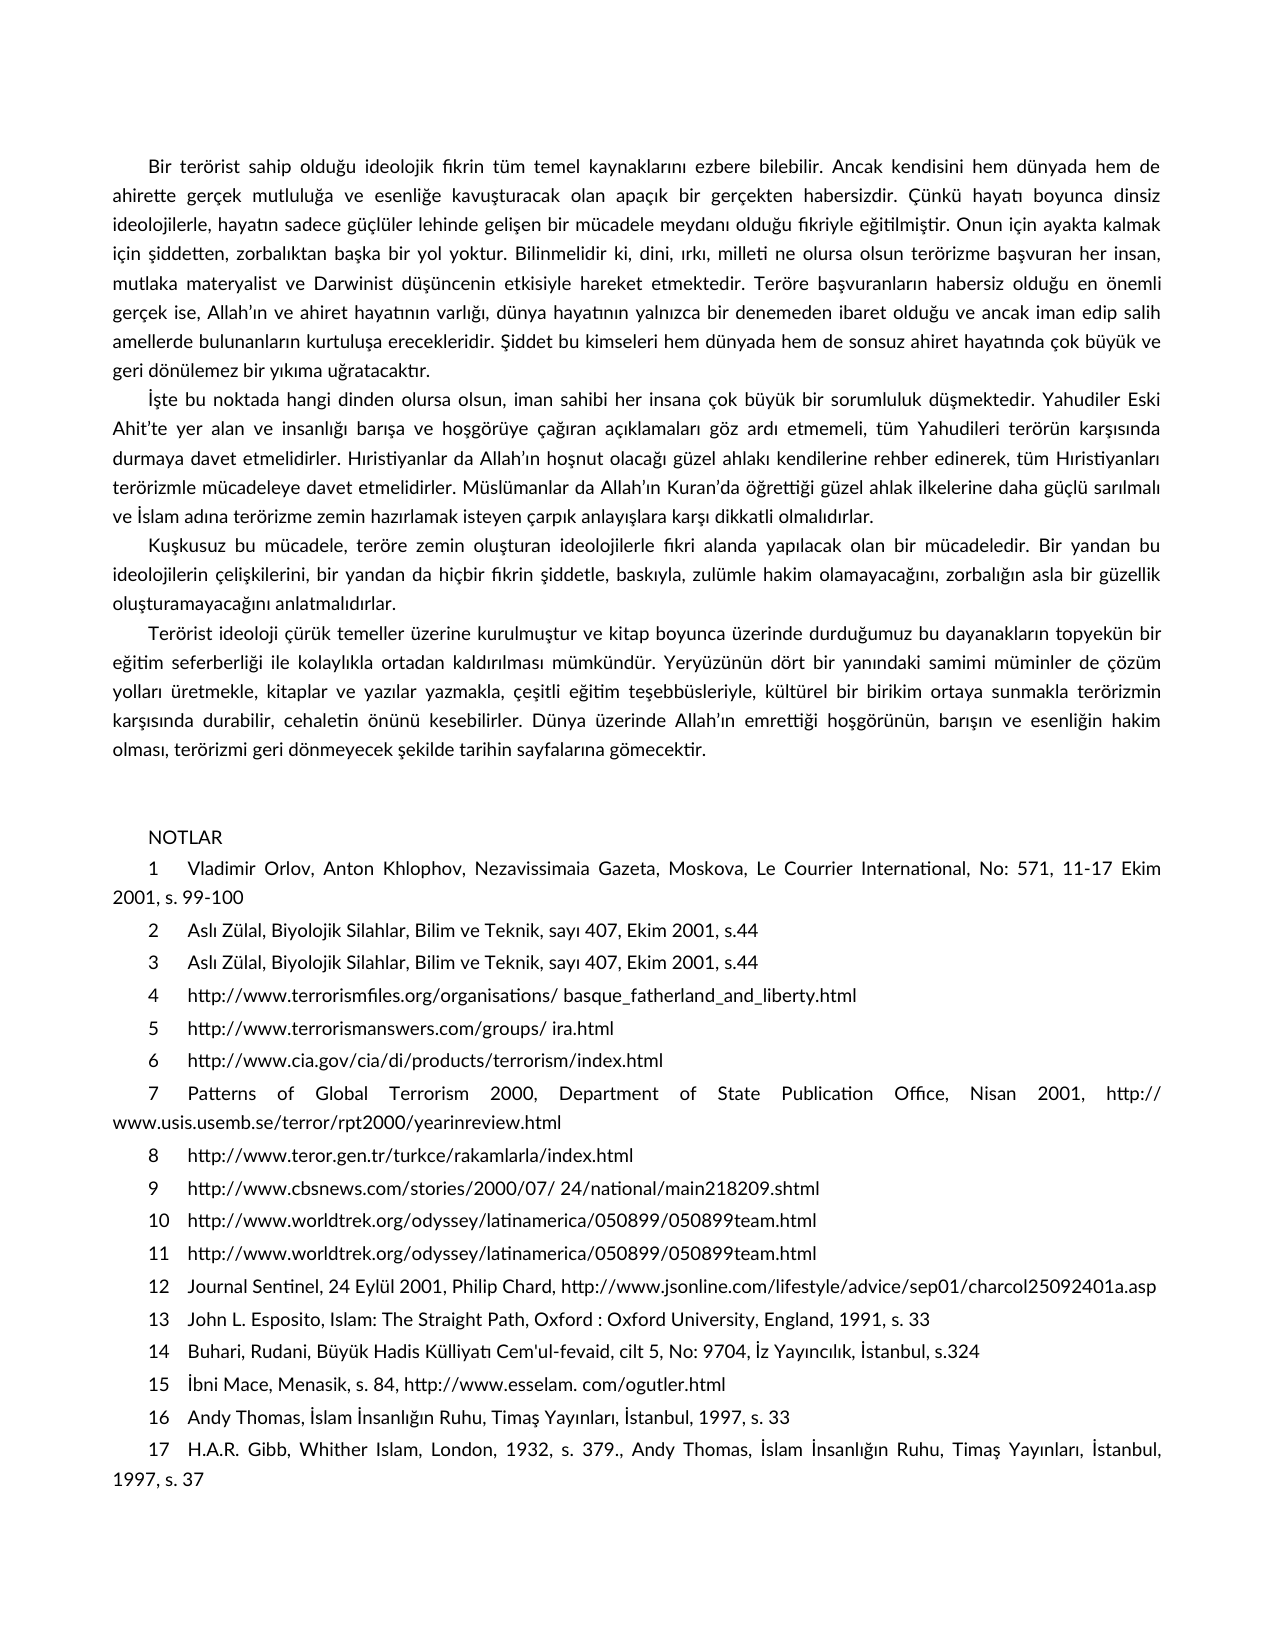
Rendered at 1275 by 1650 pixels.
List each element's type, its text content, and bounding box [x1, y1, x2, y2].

text Terörist ideoloji çürük temeller üzerine kurulmuştur ve kitap boyunca üzerinde durduğumuz bu dayanakların topyekün bir eğitim seferberliği ile kolaylıkla ortadan kaldırılması mümkündür. Yeryüzünün dört bir yanındaki samimi müminler de çözüm yolları üretmekle, kitaplar ve yazılar yazmakla, çeşitli eğitim teşebbüsleriyle, kültürel bir birikim ortaya sunmakla terörizmin karşısında durabilir, cehaletin önünü kesebilirler. Dünya üzerinde Allah’ın emrettiği hoşgörünün, barışın ve esenliğin hakim olması, terörizmi geri dönmeyecek şekilde tarihin sayfalarına gömecektir. [112, 617, 1162, 762]
text 6 http://www.cia.gov/cia/di/products/terrorism/index.html [112, 1044, 1162, 1074]
text 15 İbni Mace, Menasik, s. 84, http://www.esselam. com/ogutler.html [112, 1368, 1162, 1397]
text 5 http://www.terrorismanswers.com/groups/ ira.html [112, 1012, 1162, 1041]
text 7 Patterns of Global Terrorism 2000, Department of State Publication Office, Nisan 2001, http:// www.usis.usemb.se/terror/rpt2000/yearinreview.html [112, 1077, 1162, 1136]
text 8 http://www.teror.gen.tr/turkce/rakamlarla/index.html [112, 1139, 1162, 1168]
text 12 Journal Sentinel, 24 Eylül 2001, Philip Chard, http://www.jsonline.com/lifestyle/advice/sep01/charcol25092401a.asp [112, 1270, 1162, 1299]
text Bir terörist sahip olduğu ideolojik fikrin tüm temel kaynaklarını ezbere bilebilir. Ancak kendisini hem dünyada hem de ahirette gerçek mutluluğa ve esenliğe kavuşturacak olan apaçık bir gerçekten habersizdir. Çünkü hayatı boyunca dinsiz ideolojilerle, hayatın sadece güçlüler lehinde gelişen bir mücadele meydanı olduğu fikriyle eğitilmiştir. Onun için ayakta kalmak için şiddetten, zorbalıktan başka bir yol yoktur. Bilinmelidir ki, dini, ırkı, milleti ne olursa olsun terörizme başvuran her insan, mutlaka materyalist ve Darwinist düşüncenin etkisiyle hareket etmektedir. Teröre başvuranların habersiz olduğu en önemli gerçek ise, Allah’ın ve ahiret hayatının varlığı, dünya hayatının yalnızca bir denemeden ibaret olduğu ve ancak iman edip salih amellerde bulunanların kurtuluşa erecekleridir. Şiddet bu kimseleri hem dünyada hem de sonsuz ahiret hayatında çok büyük ve geri dönülemez bir yıkıma uğratacaktır. [112, 150, 1162, 383]
text 4 http://www.terrorismfiles.org/organisations/ basque_fatherland_and_liberty.html [112, 979, 1162, 1008]
text 1 Vladimir Orlov, Anton Khlophov, Nezavissimaia Gazeta, Moskova, Le Courrier International, No: 571, 11-17 Ekim 2001, s. 99-100 [112, 852, 1162, 910]
text 14 Buhari, Rudani, Büyük Hadis Külliyatı Cem'ul-fevaid, cilt 5, No: 9704, İz Yayıncılık, İstanbul, s.324 [112, 1335, 1162, 1364]
text 13 John L. Esposito, Islam: The Straight Path, Oxford : Oxford University, England, 1991, s. 33 [112, 1303, 1162, 1332]
text 2 Aslı Zülal, Biyolojik Silahlar, Bilim ve Teknik, sayı 407, Ekim 2001, s.44 [112, 914, 1162, 943]
text 11 http://www.worldtrek.org/odyssey/latinamerica/050899/050899team.html [112, 1237, 1162, 1266]
text Kuşkusuz bu mücadele, teröre zemin oluşturan ideolojilerle fikri alanda yapılacak olan bir mücadeledir. Bir yandan bu ideolojilerin çelişkilerini, bir yandan da hiçbir fikrin şiddetle, baskıyla, zulümle hakim olamayacağını, zorbalığın asla bir güzellik oluşturamayacağını anlatmalıdırlar. [112, 529, 1162, 617]
text NOTLAR [112, 821, 1162, 850]
text 16 Andy Thomas, İslam İnsanlığın Ruhu, Timaş Yayınları, İstanbul, 1997, s. 33 [112, 1401, 1162, 1430]
text 9 http://www.cbsnews.com/stories/2000/07/ 24/national/main218209.shtml [112, 1172, 1162, 1201]
text İşte bu noktada hangi dinden olursa olsun, iman sahibi her insana çok büyük bir sorumluluk düşmektedir. Yahudiler Eski Ahit’te yer alan ve insanlığı barışa ve hoşgörüye çağıran açıklamaları göz ardı etmemeli, tüm Yahudileri terörün karşısında durmaya davet etmelidirler. Hıristiyanlar da Allah’ın hoşnut olacağı güzel ahlakı kendilerine rehber edinerek, tüm Hıristiyanları terörizmle mücadeleye davet etmelidirler. Müslümanlar da Allah’ın Kuran’da öğrettiği güzel ahlak ilkelerine daha güçlü sarılmalı ve İslam adına terörizme zemin hazırlamak isteyen çarpık anlayışlara karşı dikkatli olmalıdırlar. [112, 383, 1162, 529]
text 3 Aslı Zülal, Biyolojik Silahlar, Bilim ve Teknik, sayı 407, Ekim 2001, s.44 [112, 946, 1162, 976]
text 10 http://www.worldtrek.org/odyssey/latinamerica/050899/050899team.html [112, 1204, 1162, 1234]
text 17 H.A.R. Gibb, Whither Islam, London, 1932, s. 379., Andy Thomas, İslam İnsanlığın Ruhu, Timaş Yayınları, İstanbul, 1997, s. 37 [112, 1433, 1162, 1492]
